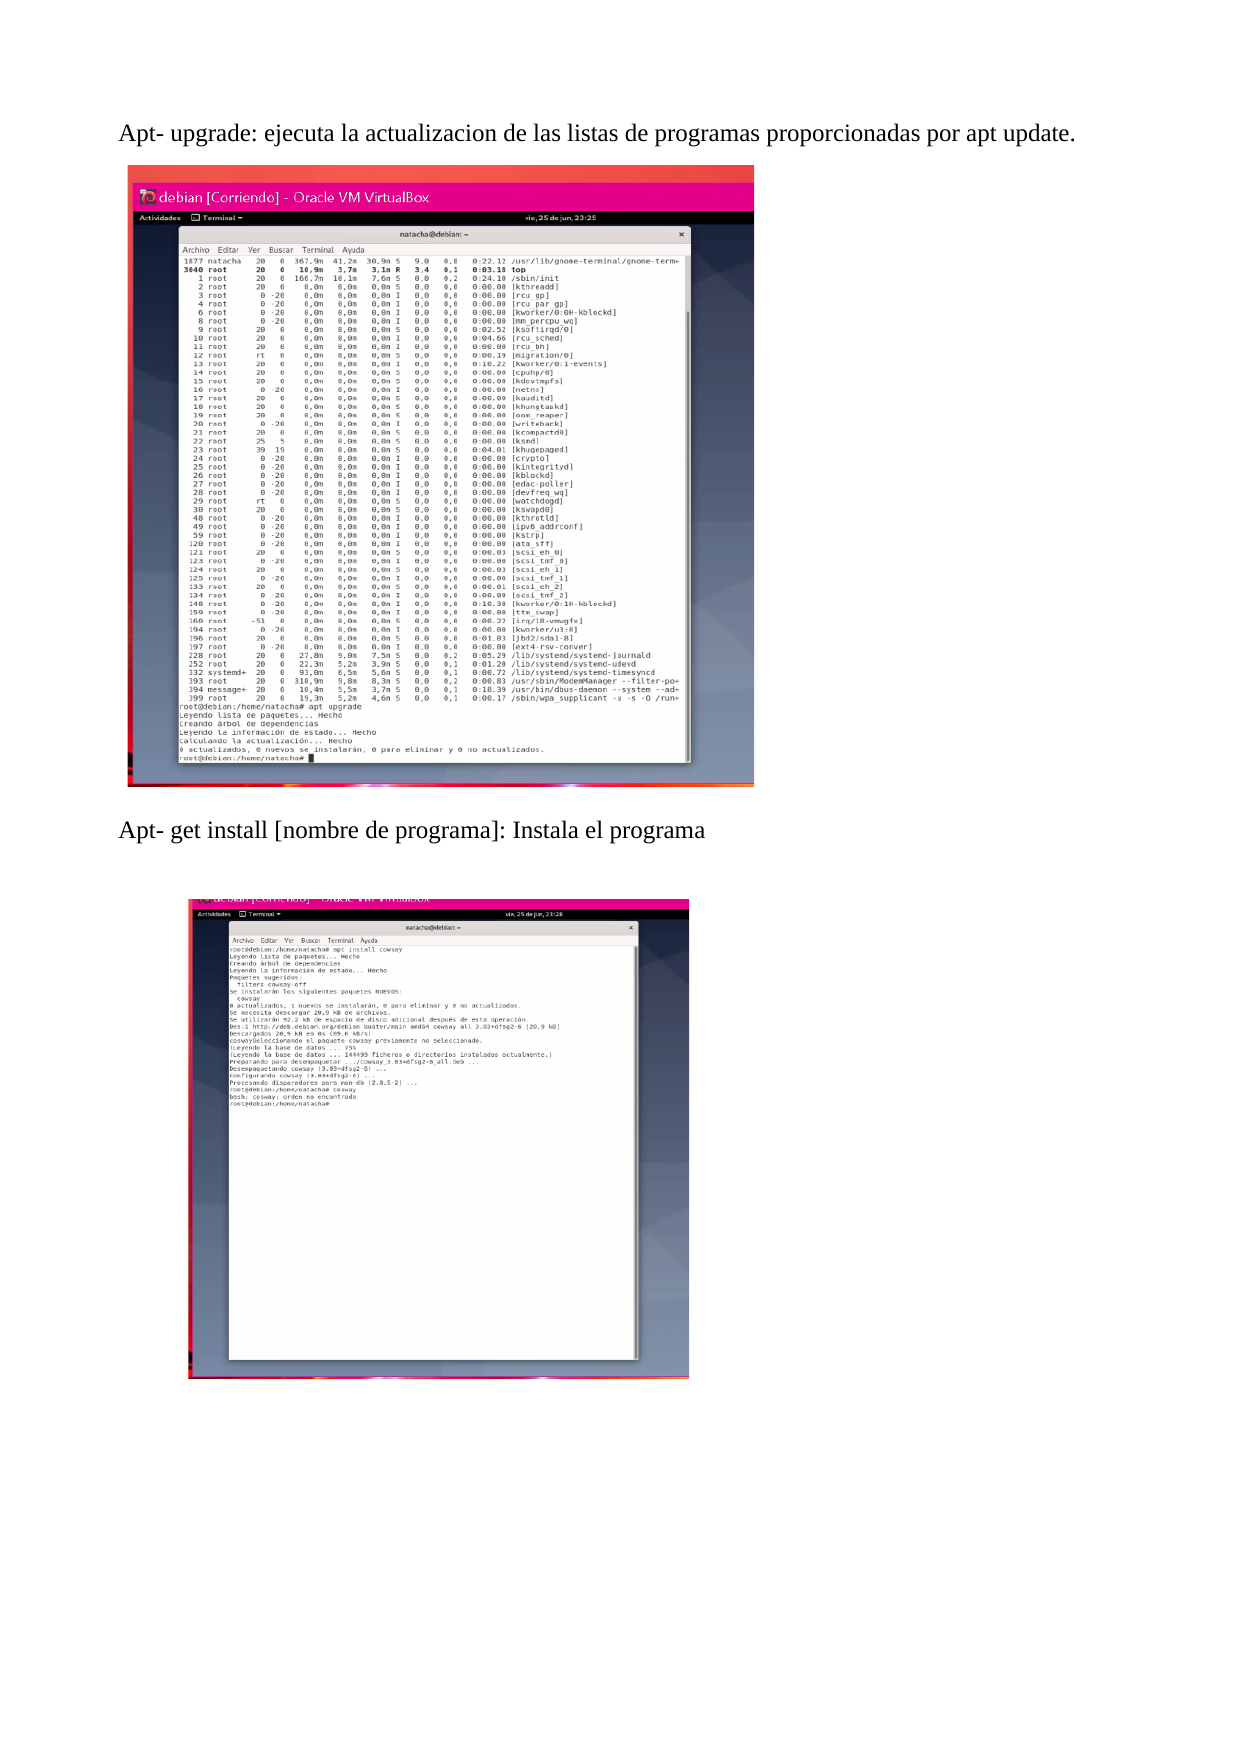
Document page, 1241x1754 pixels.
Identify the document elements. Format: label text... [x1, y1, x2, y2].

picture [188, 899, 690, 1379]
text Apt- upgrade: ejecuta la actualizacion de las listas de programas proporcionadas por apt update. [118, 118, 1122, 147]
text Apt- get install [nombre de programa]: Instala el programa [118, 815, 1122, 844]
picture [127, 165, 755, 787]
